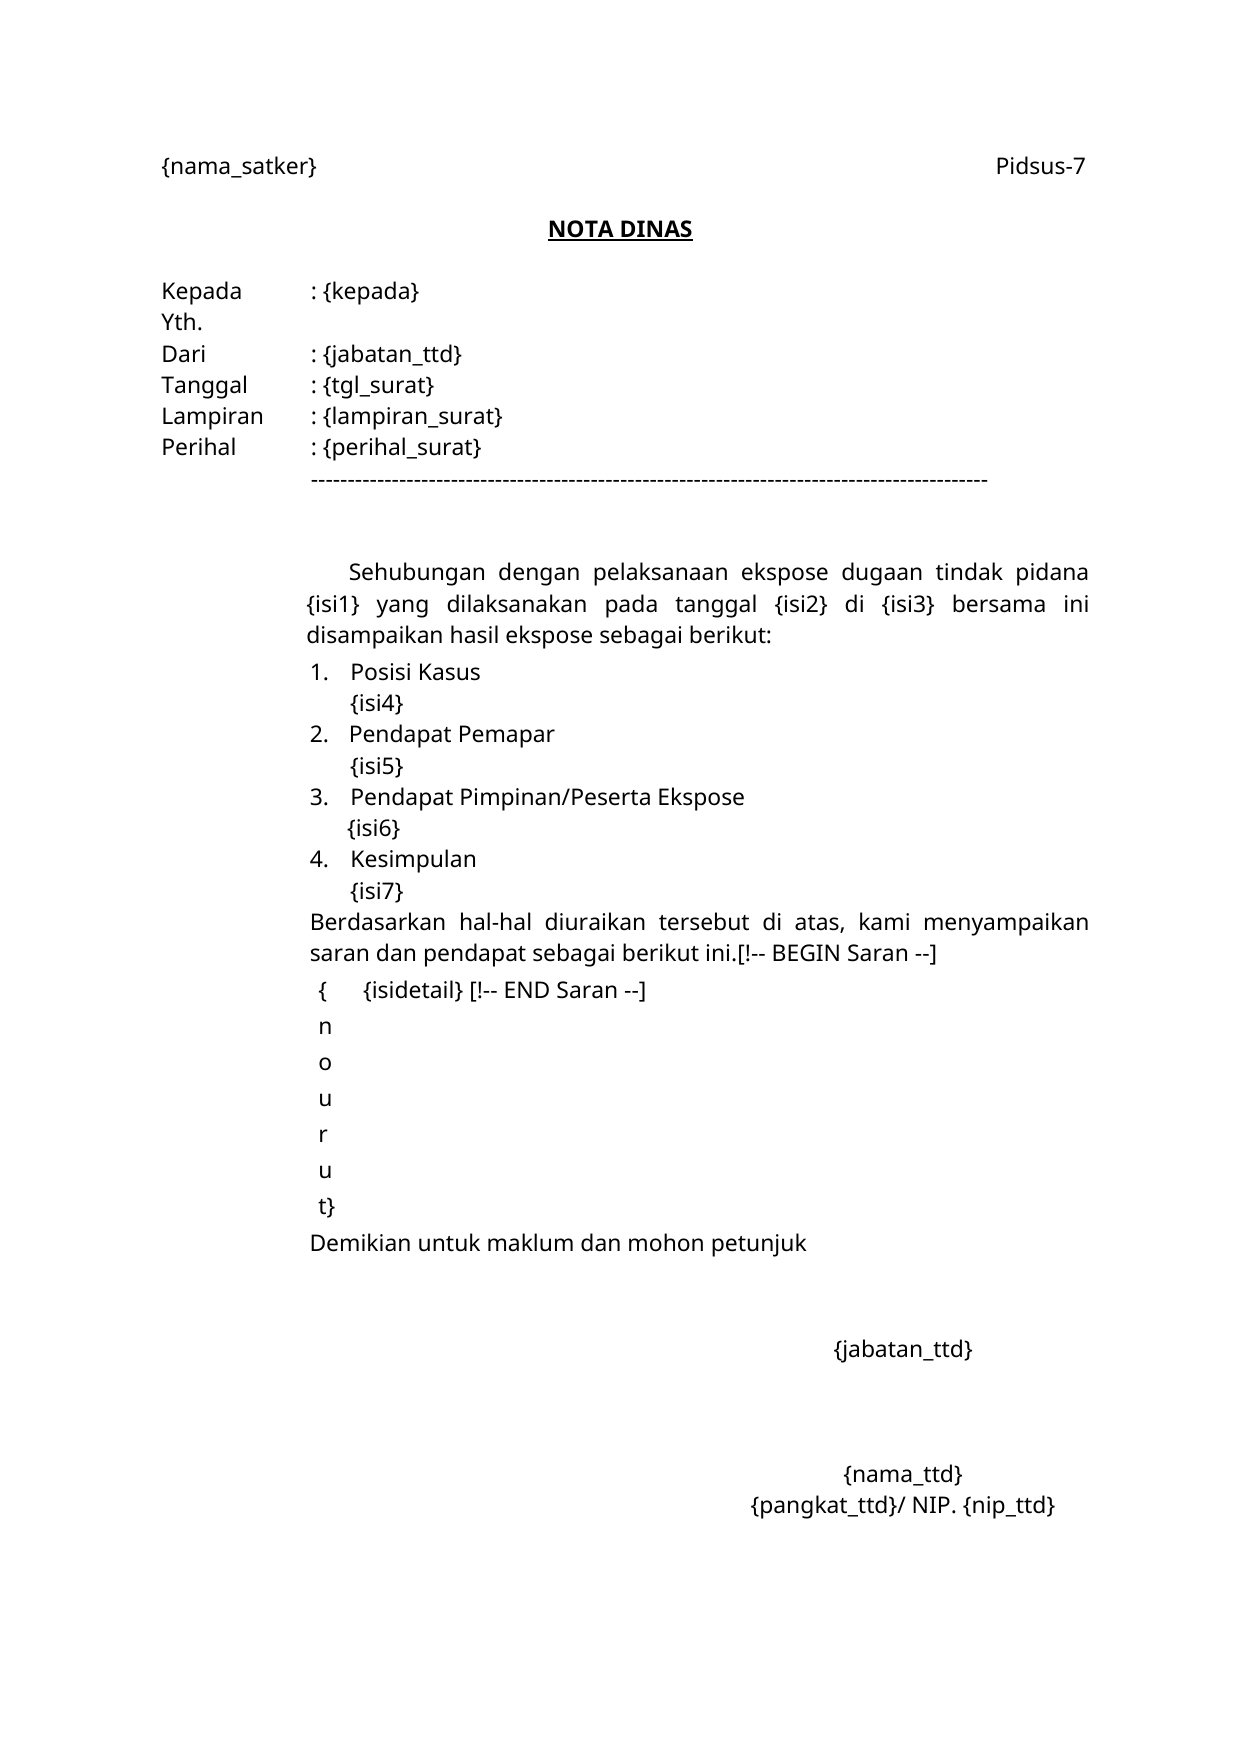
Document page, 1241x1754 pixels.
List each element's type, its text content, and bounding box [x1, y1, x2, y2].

table_header : {kepada} [299, 275, 1096, 337]
table_cell : {jabatan_ttd} [299, 338, 1096, 369]
table_cell : {perihal_surat} [299, 431, 1096, 462]
list Kesimpulan [309, 843, 1090, 875]
list {isi7} [350, 875, 1090, 906]
table_header {nourut} [307, 974, 352, 1221]
table_header Kepada Yth. [150, 275, 299, 337]
table_cell Dari [150, 338, 299, 369]
table_cell {nama_ttd} {pangkat_ttd}/ NIP. {nip_ttd} [711, 1458, 1095, 1520]
table_header {nama_satker} [150, 150, 897, 181]
text Sehubungan dengan pelaksanaan ekspose dugaan tindak pidana {isi1} yang dilaksanakan pada tanggal {isi2} di {isi3} bersama ini disampaikan hasil ekspose sebagai berikut: [306, 556, 1090, 650]
list {isi5} [350, 750, 1090, 781]
table_cell Perihal [150, 431, 299, 462]
text Berdasarkan hal-hal diuraikan tersebut di atas, kami menyampaikan saran dan pendapat sebagai berikut ini.[!-- BEGIN Saran --] [309, 906, 1090, 968]
table_header [897, 150, 933, 181]
text Demikian untuk maklum dan mohon petunjuk [309, 1227, 1090, 1258]
list Posisi Kasus [309, 656, 1090, 687]
table_cell [150, 463, 299, 494]
table_cell : {lampiran_surat} [299, 400, 1096, 431]
list Pendapat Pimpinan/Peserta Ekspose [309, 781, 1090, 812]
table_cell -------------------------------------------------------------------------------------------- [299, 463, 1096, 494]
text NOTA DINAS [150, 212, 1090, 244]
list {isi6} [347, 812, 1090, 843]
table_cell [711, 1364, 1095, 1458]
list Pendapat Pemapar [309, 718, 1090, 750]
list {isi4} [350, 687, 1090, 718]
table_header {jabatan_ttd} [711, 1333, 1095, 1364]
table_cell : {tgl_surat} [299, 369, 1096, 400]
table_cell Tanggal [150, 369, 299, 400]
table_header Pidsus-7 [933, 150, 1097, 181]
table_header {isidetail} [!-- END Saran --] [352, 974, 1093, 1221]
table_cell Lampiran [150, 400, 299, 431]
